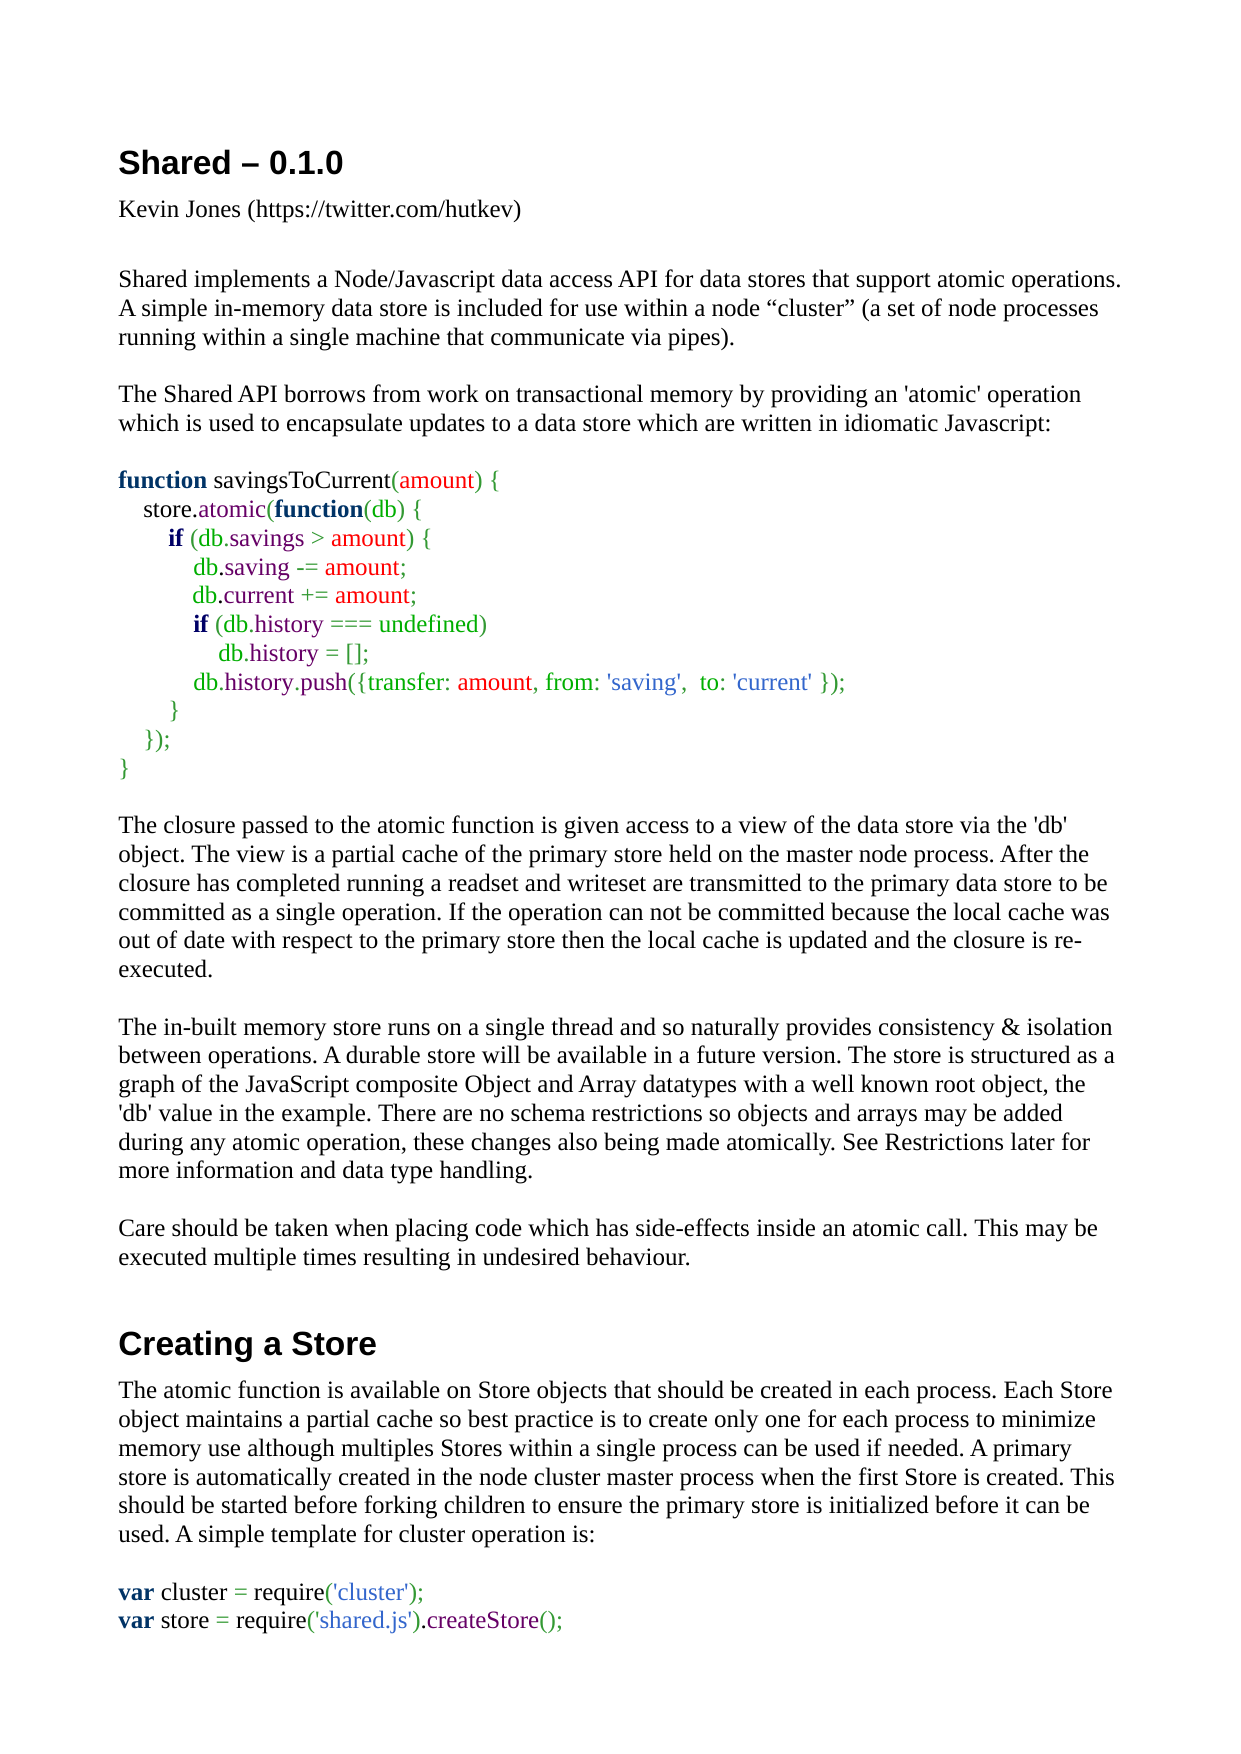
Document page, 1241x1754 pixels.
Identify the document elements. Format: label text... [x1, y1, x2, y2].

text } [118, 696, 1122, 724]
text }); [118, 724, 1122, 753]
text } [118, 753, 1122, 782]
text Care should be taken when placing code which has side-effects inside an atomic call. This may be executed multiple times resulting in undesired behaviour. [118, 1213, 1122, 1271]
text The Shared API borrows from work on transactional memory by providing an 'atomic' operation which is used to encapsulate updates to a data store which are written in idiomatic Javascript: [118, 379, 1122, 437]
text Kevin Jones (https://twitter.com/hutkev) [118, 194, 1122, 223]
subtitle Creating a Store [118, 1324, 1122, 1363]
text The closure passed to the atomic function is given access to a view of the data store via the 'db' object. The view is a partial cache of the primary store held on the master node process. After the closure has completed running a readset and writeset are transmitted to the primary data store to be committed as a single operation. If the operation can not be committed because the local cache was out of date with respect to the primary store then the local cache is updated and the closure is re-executed. [118, 811, 1122, 983]
text db.current += amount; [118, 581, 1122, 609]
text The atomic function is available on Store objects that should be created in each process. Each Store object maintains a partial cache so best practice is to create only one for each process to minimize memory use although multiples Stores within a single process can be used if needed. A primary store is automatically created in the node cluster master process when the first Store is created. This should be started before forking children to ensure the primary store is initialized before it can be used. A simple template for cluster operation is: [118, 1375, 1122, 1548]
text db.saving -= amount; [118, 552, 1122, 581]
text if (db.history === undefined) [118, 609, 1122, 638]
text function savingsToCurrent(amount) { [118, 466, 1122, 494]
text store.atomic(function(db) { [118, 494, 1122, 523]
text db.history = []; [118, 638, 1122, 667]
text db.history.push({transfer: amount, from: 'saving', to: 'current' }); [118, 667, 1122, 696]
text var store = require('shared.js').createStore(); [118, 1605, 1122, 1634]
text var cluster = require('cluster'); [118, 1577, 1122, 1605]
text if (db.savings > amount) { [118, 523, 1122, 552]
text The in-built memory store runs on a single thread and so naturally provides consistency & isolation between operations. A durable store will be available in a future version. The store is structured as a graph of the JavaScript composite Object and Array datatypes with a well known root object, the 'db' value in the example. There are no schema restrictions so objects and arrays may be added during any atomic operation, these changes also being made atomically. See Restrictions later for more information and data type handling. [118, 1012, 1122, 1184]
subtitle Shared – 0.1.0 [118, 143, 1122, 182]
text Shared implements a Node/Javascript data access API for data stores that support atomic operations. A simple in-memory data store is included for use within a node “cluster” (a set of node processes running within a single machine that communicate via pipes). [118, 264, 1122, 351]
